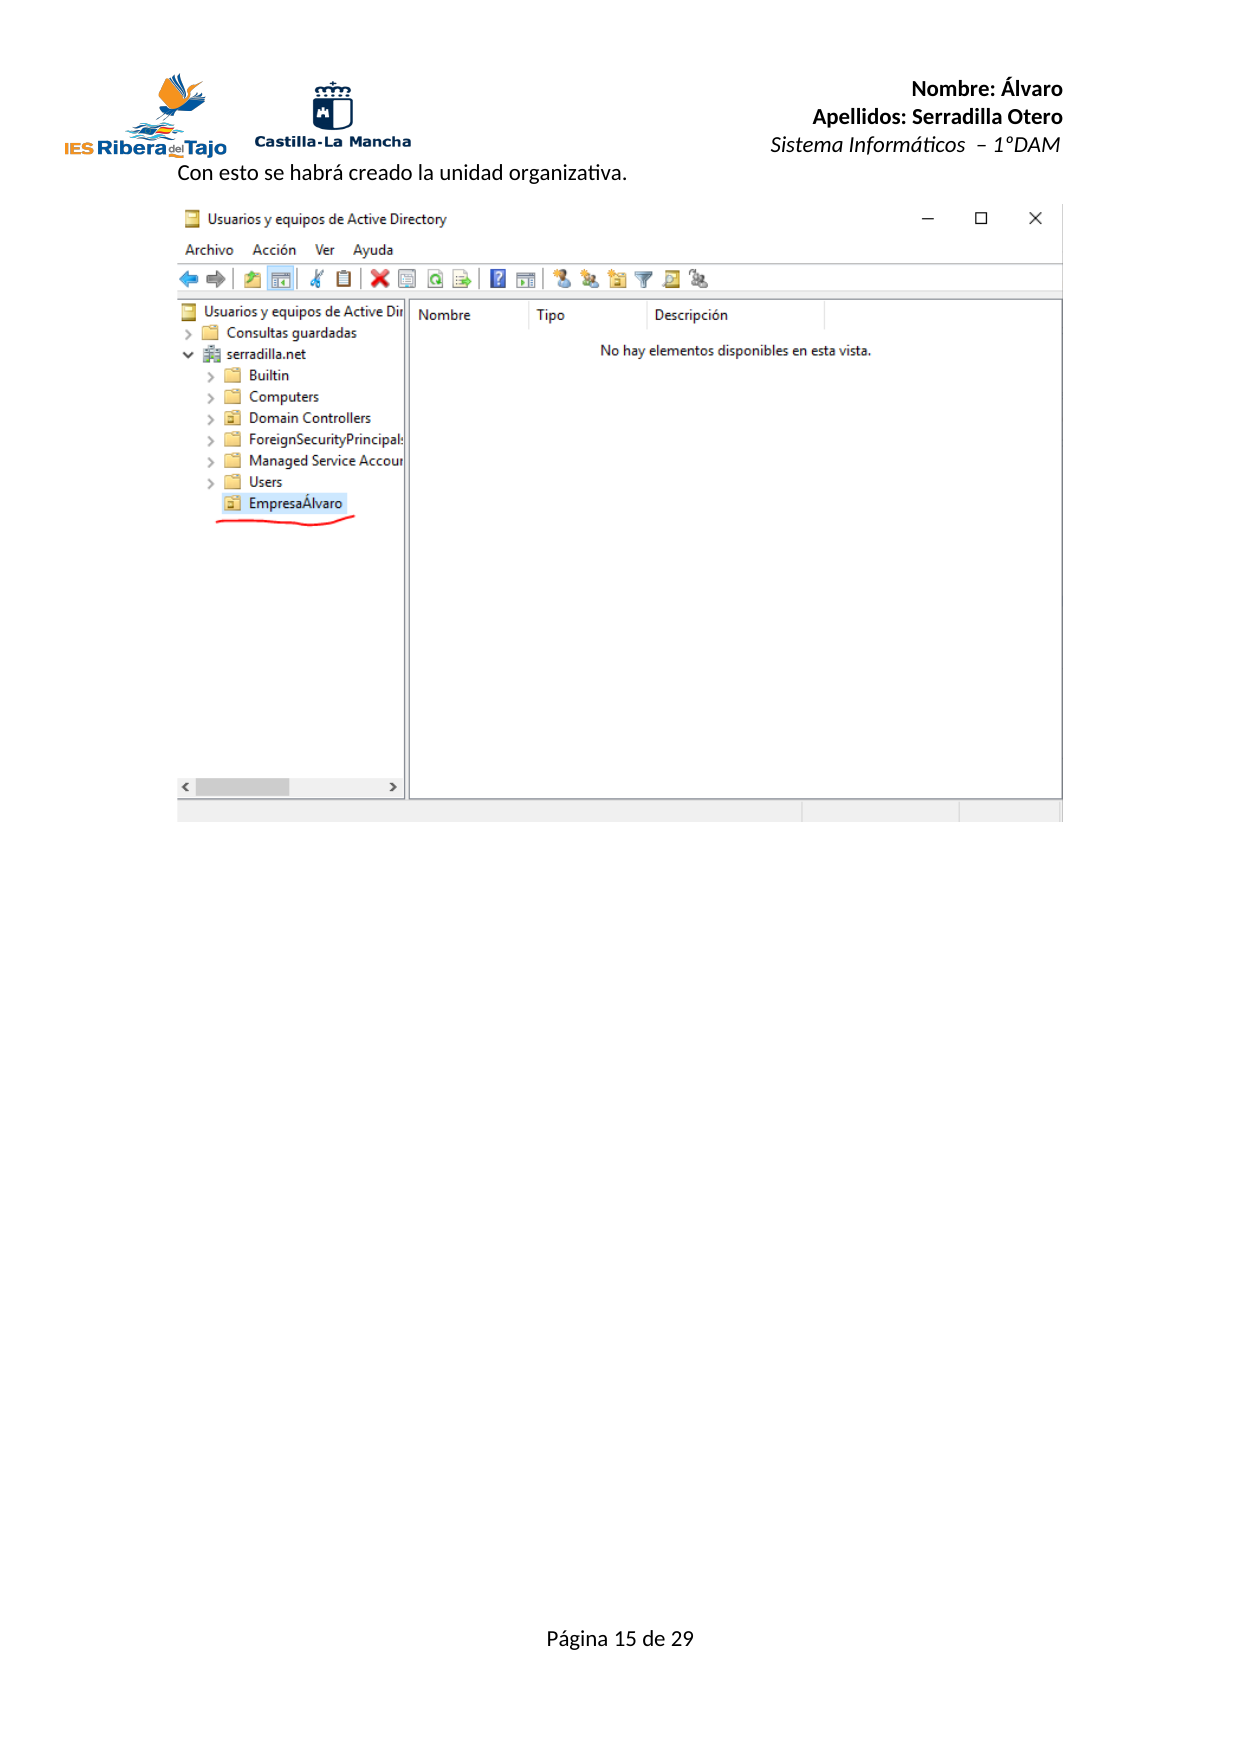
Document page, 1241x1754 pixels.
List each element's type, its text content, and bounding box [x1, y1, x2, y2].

picture [233, 73, 432, 158]
text Con esto se habrá creado la unidad organizativa. [177, 158, 1063, 186]
picture [65, 73, 227, 158]
picture [177, 204, 1063, 822]
